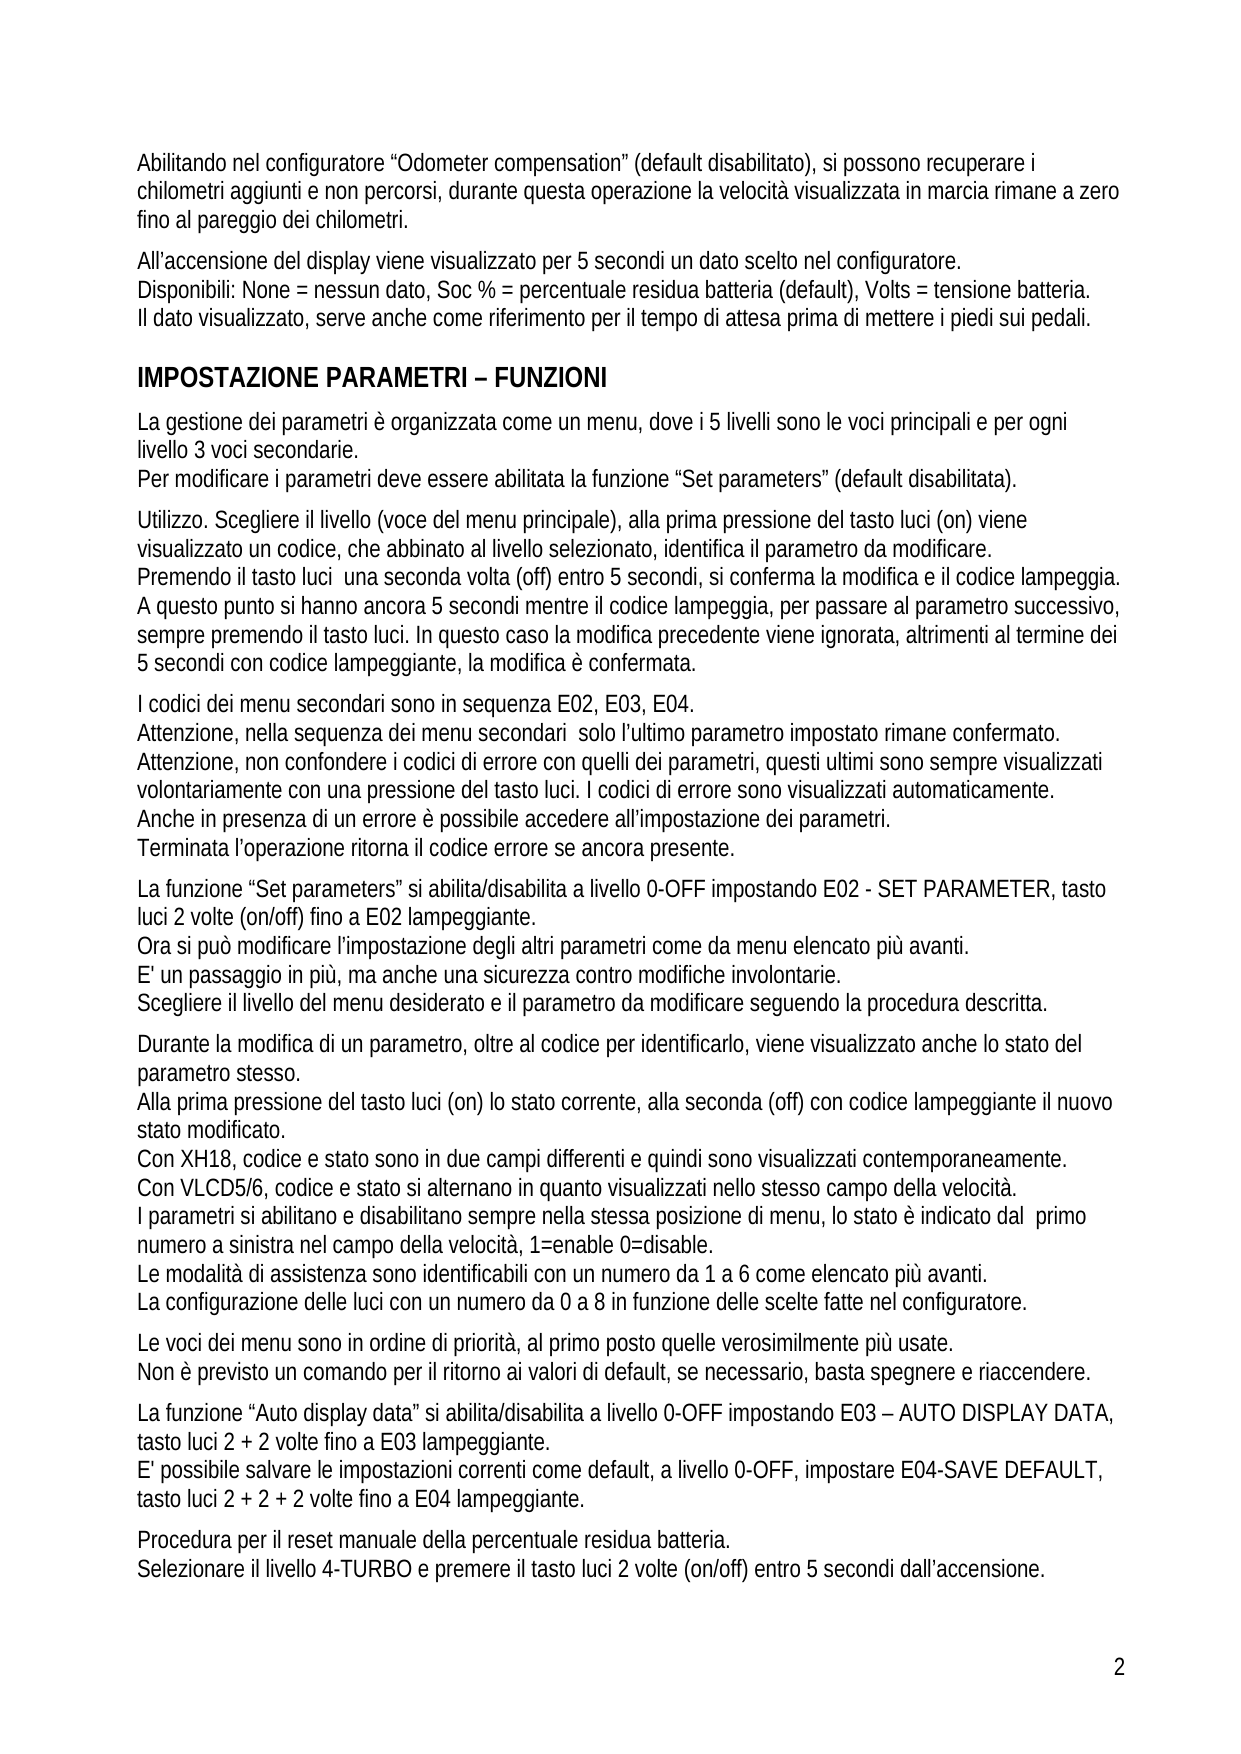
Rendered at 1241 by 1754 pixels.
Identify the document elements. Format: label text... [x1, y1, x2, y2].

text Terminata l’operazione ritorna il codice errore se ancora presente. [137, 833, 1125, 861]
text Alla prima pressione del tasto luci (on) lo stato corrente, alla seconda (off) con codice lampeggiante il nuovo stato modificato. [137, 1087, 1125, 1144]
text Durante la modifica di un parametro, oltre al codice per identificarlo, viene visualizzato anche lo stato del parametro stesso. [137, 1029, 1125, 1087]
text I parametri si abilitano e disabilitano sempre nella stessa posizione di menu, lo stato è indicato dal primo numero a sinistra nel campo della velocità, 1=enable 0=disable. [137, 1201, 1125, 1259]
text Selezionare il livello 4-TURBO e premere il tasto luci 2 volte (on/off) entro 5 secondi dall’accensione. [137, 1554, 1125, 1583]
text Non è previsto un comando per il ritorno ai valori di default, se necessario, basta spegnere e riaccendere. [137, 1357, 1125, 1386]
text Con XH18, codice e stato sono in due campi differenti e quindi sono visualizzati contemporaneamente. [137, 1144, 1125, 1173]
text La funzione “Auto display data” si abilita/disabilita a livello 0-OFF impostando E03 – AUTO DISPLAY DATA, tasto luci 2 + 2 volte fino a E03 lampeggiante. [137, 1398, 1125, 1456]
text Anche in presenza di un errore è possibile accedere all’impostazione dei parametri. [137, 804, 1125, 833]
text Per modificare i parametri deve essere abilitata la funzione “Set parameters” (default disabilitata). [137, 464, 1125, 492]
text Abilitando nel configuratore “Odometer compensation” (default disabilitato), si possono recuperare i chilometri aggiunti e non percorsi, durante questa operazione la velocità visualizzata in marcia rimane a zero fino al pareggio dei chilometri. [137, 148, 1125, 233]
text All’accensione del display viene visualizzato per 5 secondi un dato scelto nel configuratore. [137, 246, 1125, 275]
text Disponibili: None = nessun dato, Soc % = percentuale residua batteria (default), Volts = tensione batteria. [137, 275, 1125, 303]
text Le modalità di assistenza sono identificabili con un numero da 1 a 6 come elencato più avanti. [137, 1259, 1125, 1287]
text IMPOSTAZIONE PARAMETRI – FUNZIONI [137, 361, 1125, 394]
text Con VLCD5/6, codice e stato si alternano in quanto visualizzati nello stesso campo della velocità. [137, 1173, 1125, 1201]
text Attenzione, nella sequenza dei menu secondari solo l’ultimo parametro impostato rimane confermato. [137, 718, 1125, 747]
text Le voci dei menu sono in ordine di priorità, al primo posto quelle verosimilmente più usate. [137, 1328, 1125, 1357]
text I codici dei menu secondari sono in sequenza E02, E03, E04. [137, 689, 1125, 718]
text La gestione dei parametri è organizzata come un menu, dove i 5 livelli sono le voci principali e per ogni livello 3 voci secondarie. [137, 407, 1125, 464]
text Premendo il tasto luci una seconda volta (off) entro 5 secondi, si conferma la modifica e il codice lampeggia. [137, 562, 1125, 591]
text Ora si può modificare l’impostazione degli altri parametri come da menu elencato più avanti. [137, 931, 1125, 960]
text La configurazione delle luci con un numero da 0 a 8 in funzione delle scelte fatte nel configuratore. [137, 1287, 1125, 1316]
text Utilizzo. Scegliere il livello (voce del menu principale), alla prima pressione del tasto luci (on) viene visualizzato un codice, che abbinato al livello selezionato, identifica il parametro da modificare. [137, 505, 1125, 562]
text Scegliere il livello del menu desiderato e il parametro da modificare seguendo la procedura descritta. [137, 988, 1125, 1017]
text E' un passaggio in più, ma anche una sicurezza contro modifiche involontarie. [137, 960, 1125, 988]
text Procedura per il reset manuale della percentuale residua batteria. [137, 1525, 1125, 1554]
text Attenzione, non confondere i codici di errore con quelli dei parametri, questi ultimi sono sempre visualizzati volontariamente con una pressione del tasto luci. I codici di errore sono visualizzati automaticamente. [137, 747, 1125, 804]
text E' possibile salvare le impostazioni correnti come default, a livello 0-OFF, impostare E04-SAVE DEFAULT, tasto luci 2 + 2 + 2 volte fino a E04 lampeggiante. [137, 1456, 1125, 1513]
text Il dato visualizzato, serve anche come riferimento per il tempo di attesa prima di mettere i piedi sui pedali. [137, 303, 1125, 332]
text A questo punto si hanno ancora 5 secondi mentre il codice lampeggia, per passare al parametro successivo, sempre premendo il tasto luci. In questo caso la modifica precedente viene ignorata, altrimenti al termine dei 5 secondi con codice lampeggiante, la modifica è confermata. [137, 591, 1125, 677]
text La funzione “Set parameters” si abilita/disabilita a livello 0-OFF impostando E02 - SET PARAMETER, tasto luci 2 volte (on/off) fino a E02 lampeggiante. [137, 874, 1125, 931]
